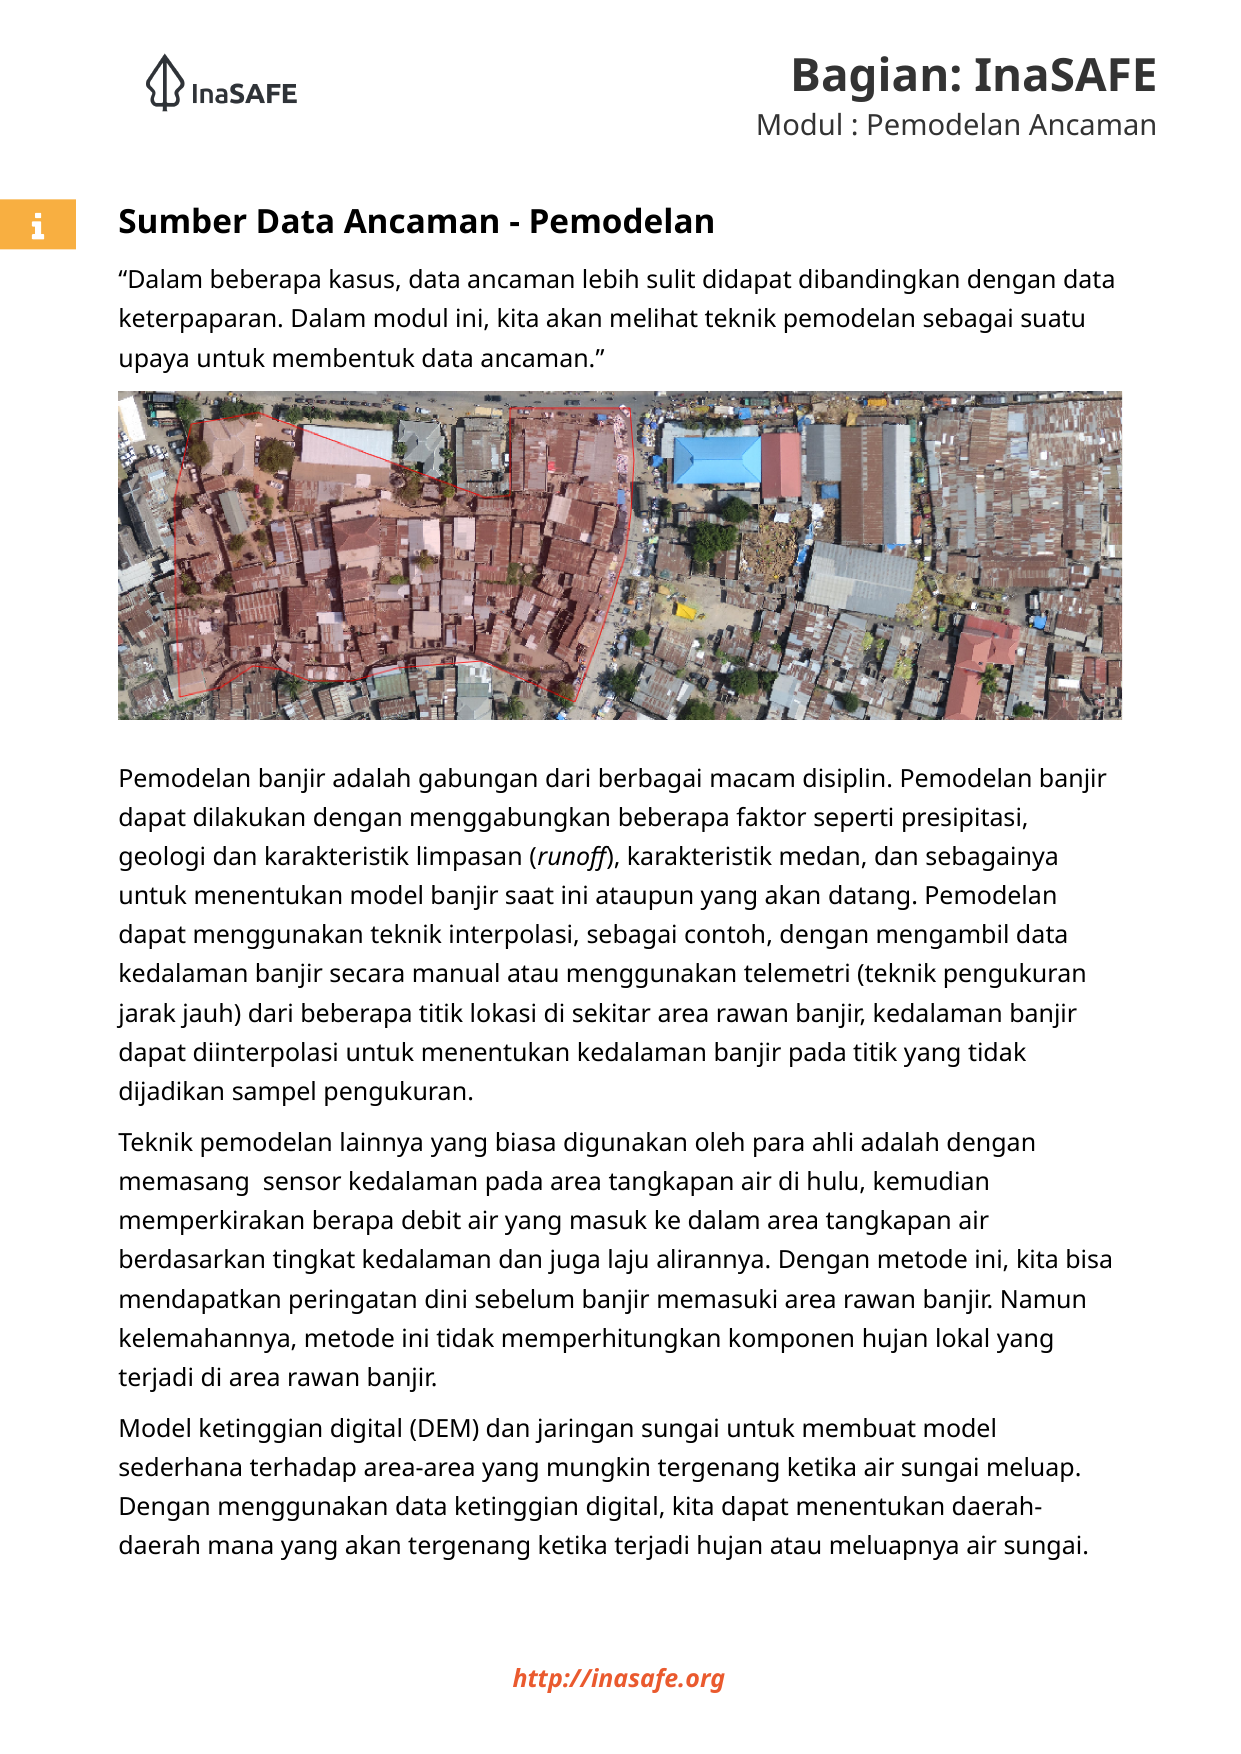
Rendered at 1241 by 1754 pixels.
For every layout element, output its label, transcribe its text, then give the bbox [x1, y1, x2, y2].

picture [126, 35, 322, 131]
text Model ketinggian digital (DEM) dan jaringan sungai untuk membuat model sederhana terhadap area-area yang mungkin tergenang ketika air sungai meluap. Dengan menggunakan data ketinggian digital, kita dapat menentukan daerah-daerah mana yang akan tergenang ketika terjadi hujan atau meluapnya air sungai. [118, 1411, 1122, 1562]
picture [118, 391, 1123, 720]
text “Dalam beberapa kasus, data ancaman lebih sulit didapat dibandingkan dengan data keterpaparan. Dalam modul ini, kita akan melihat teknik pemodelan sebagai suatu upaya untuk membentuk data ancaman.” [118, 262, 1122, 374]
subtitle Sumber Data Ancaman - Pemodelan [118, 198, 1122, 243]
text Pemodelan banjir adalah gabungan dari berbagai macam disiplin. Pemodelan banjir dapat dilakukan dengan menggabungkan beberapa faktor seperti presipitasi, geologi dan karakteristik limpasan (runoff), karakteristik medan, dan sebagainya untuk menentukan model banjir saat ini ataupun yang akan datang. Pemodelan dapat menggunakan teknik interpolasi, sebagai contoh, dengan mengambil data kedalaman banjir secara manual atau menggunakan telemetri (teknik pengukuran jarak jauh) dari beberapa titik lokasi di sekitar area rawan banjir, kedalaman banjir dapat diinterpolasi untuk menentukan kedalaman banjir pada titik yang tidak dijadikan sampel pengukuran. [118, 760, 1122, 1108]
text Teknik pemodelan lainnya yang biasa digunakan oleh para ahli adalah dengan memasang sensor kedalaman pada area tangkapan air di hulu, kemudian memperkirakan berapa debit air yang masuk ke dalam area tangkapan air berdasarkan tingkat kedalaman dan juga laju alirannya. Dengan metode ini, kita bisa mendapatkan peringatan dini sebelum banjir memasuki area rawan banjir. Namun kelemahannya, metode ini tidak memperhitungkan komponen hujan lokal yang terjadi di area rawan banjir. [118, 1124, 1122, 1394]
